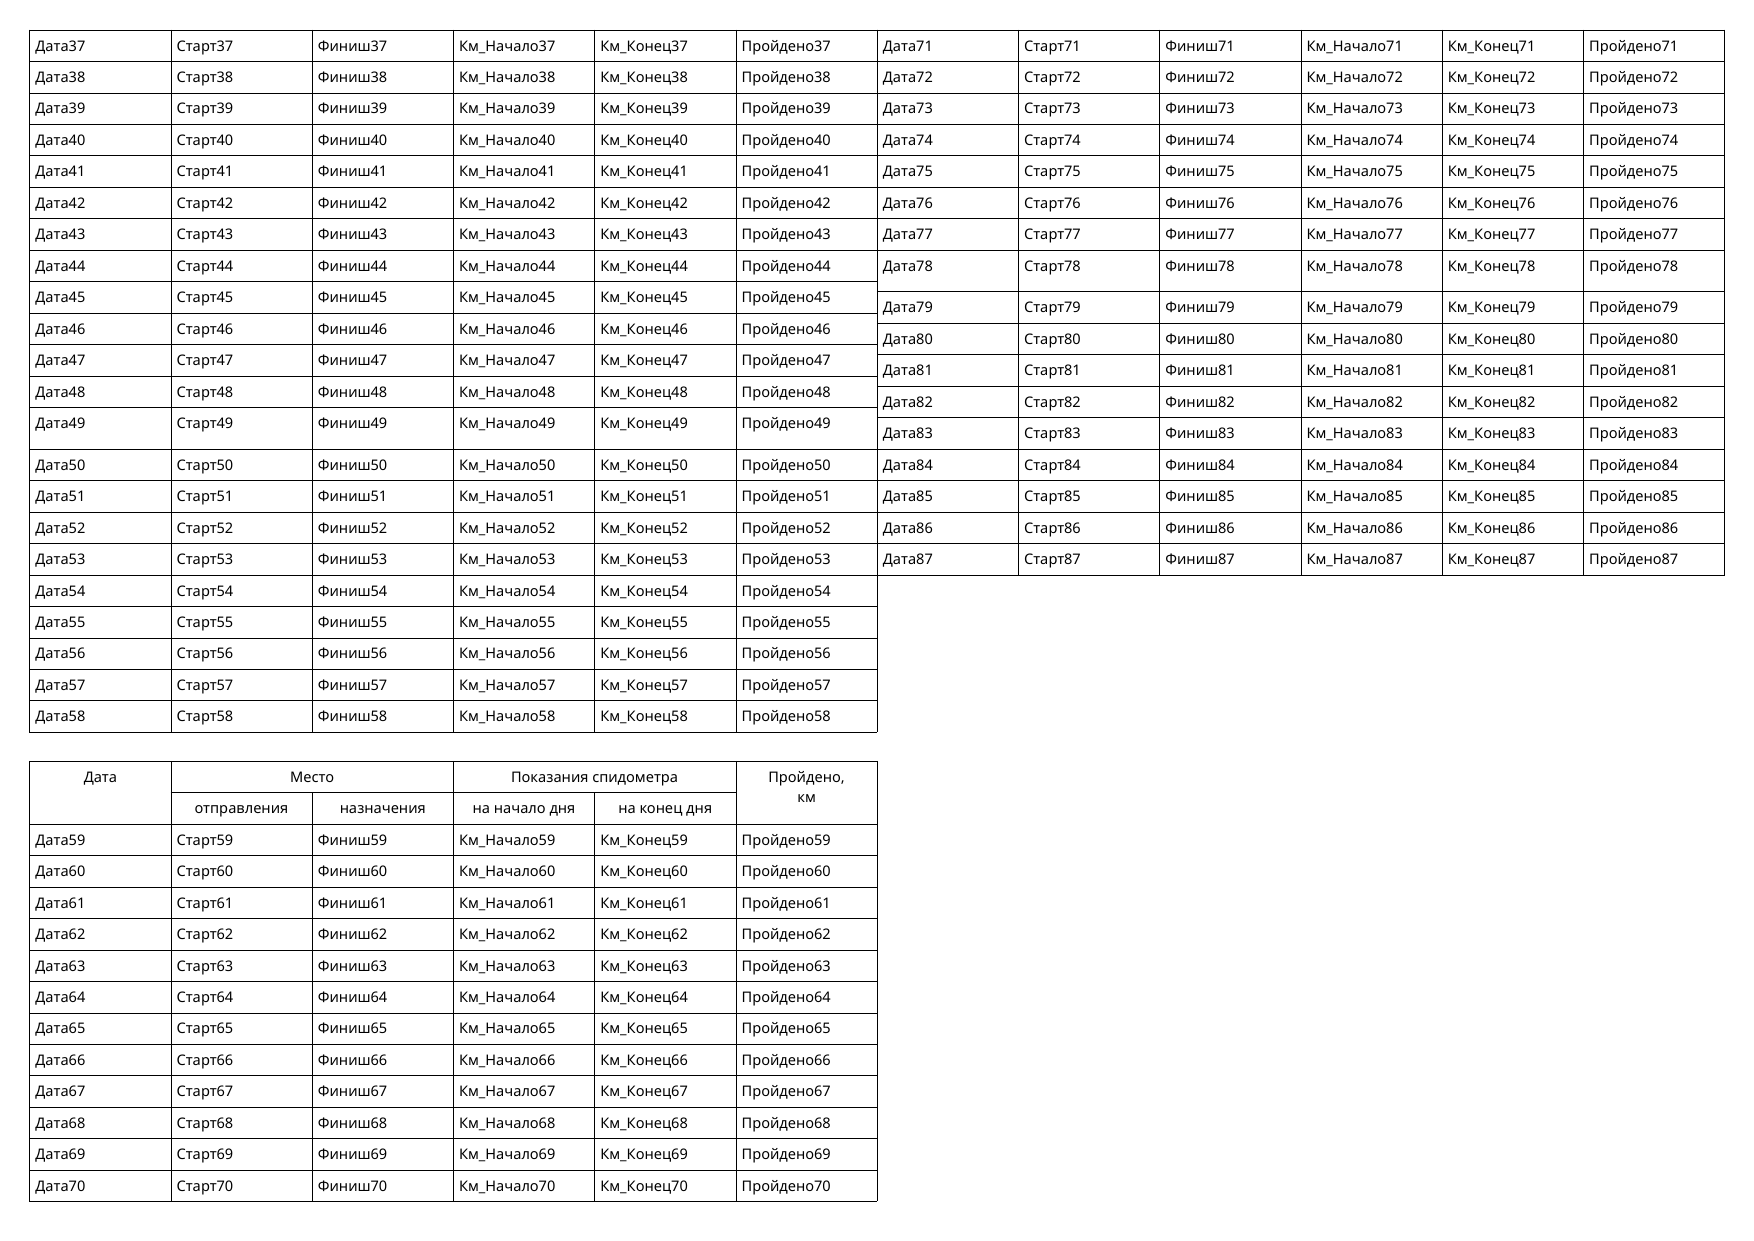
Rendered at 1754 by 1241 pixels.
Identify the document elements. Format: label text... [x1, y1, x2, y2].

table_cell Финиш61 [313, 888, 453, 918]
table_cell Км_Конец73 [1443, 94, 1583, 124]
table_cell Км_Конец67 [595, 1076, 736, 1107]
table_cell Финиш51 [313, 481, 453, 512]
table_cell Пройдено57 [737, 670, 877, 700]
table_cell Финиш58 [313, 701, 453, 732]
table_cell Финиш60 [313, 856, 453, 887]
table_cell Дата67 [30, 1076, 171, 1107]
table_cell Пройдено42 [737, 188, 877, 218]
table_cell Км_Конец47 [595, 345, 736, 376]
table_cell Км_Конец56 [595, 639, 736, 669]
table_cell Старт42 [172, 188, 312, 218]
table_cell Пройдено84 [1584, 450, 1724, 480]
table_cell Старт59 [172, 825, 312, 855]
table_cell Финиш86 [1160, 513, 1301, 543]
table_cell Км_Конец55 [595, 607, 736, 637]
table_cell Дата65 [30, 1014, 171, 1044]
table_cell Км_Конец87 [1443, 544, 1583, 574]
table_cell Км_Начало46 [454, 314, 594, 344]
table_cell Км_Начало57 [454, 670, 594, 700]
table_cell Финиш53 [313, 544, 453, 574]
table_cell Пройдено53 [737, 544, 877, 574]
table_cell Км_Конец46 [595, 314, 736, 344]
table_cell Км_Начало73 [1302, 94, 1442, 124]
table_cell Км_Конец84 [1443, 450, 1583, 480]
table_cell Дата84 [878, 450, 1018, 480]
table_cell Км_Конец60 [595, 856, 736, 887]
table_cell Финиш62 [313, 919, 453, 949]
table_cell Старт76 [1019, 188, 1159, 218]
table_cell Км_Конец59 [595, 825, 736, 855]
table_cell Финиш66 [313, 1045, 453, 1075]
table_cell Дата57 [30, 670, 171, 700]
table_cell Дата52 [30, 513, 171, 543]
table_cell Пройдено80 [1584, 324, 1724, 354]
table_cell Км_Конец45 [595, 282, 736, 313]
table_cell Км_Начало41 [454, 156, 594, 187]
table_cell Км_Конец74 [1443, 125, 1583, 155]
table_cell Км_Конец78 [1443, 251, 1583, 291]
table_cell Км_Конец57 [595, 670, 736, 700]
table_cell Км_Конец83 [1443, 418, 1583, 449]
table_cell Старт62 [172, 919, 312, 949]
table_cell Км_Конец68 [595, 1108, 736, 1138]
table_cell Старт51 [172, 481, 312, 512]
table_cell Старт56 [172, 639, 312, 669]
table_cell Км_Начало79 [1302, 292, 1442, 323]
table_cell Пройдено67 [737, 1076, 877, 1107]
table_cell Пройдено58 [737, 701, 877, 732]
table_cell Старт60 [172, 856, 312, 887]
table_cell Дата60 [30, 856, 171, 887]
table_cell Пройдено48 [737, 377, 877, 407]
table_cell Пройдено46 [737, 314, 877, 344]
table_cell Финиш41 [313, 156, 453, 187]
table_cell Км_Конец63 [595, 951, 736, 981]
table_cell Старт43 [172, 219, 312, 250]
table_cell Дата72 [878, 62, 1018, 92]
table_cell Финиш63 [313, 951, 453, 981]
table_cell Старт75 [1019, 156, 1159, 187]
table_cell Старт73 [1019, 94, 1159, 124]
table_cell Дата55 [30, 607, 171, 637]
table_cell Дата38 [30, 62, 171, 92]
table_cell Финиш87 [1160, 544, 1301, 574]
table_cell Старт40 [172, 125, 312, 155]
table_cell Финиш71 [1160, 31, 1301, 61]
table_cell Км_Начало47 [454, 345, 594, 376]
table_cell на начало дня [454, 793, 594, 824]
table_cell Финиш56 [313, 639, 453, 669]
table_cell Пройдено78 [1584, 251, 1724, 291]
table_cell Пройдено44 [737, 251, 877, 281]
table_cell Км_Начало61 [454, 888, 594, 918]
table_cell Км_Начало86 [1302, 513, 1442, 543]
table_cell Км_Начало63 [454, 951, 594, 981]
table_cell Пройдено81 [1584, 355, 1724, 386]
table_cell Км_Конец54 [595, 576, 736, 606]
table_cell Старт39 [172, 94, 312, 124]
table_cell Км_Конец77 [1443, 219, 1583, 250]
table_cell Км_Начало45 [454, 282, 594, 313]
table_cell Дата39 [30, 94, 171, 124]
table_cell Финиш74 [1160, 125, 1301, 155]
table_cell на конец дня [595, 793, 736, 824]
table_cell Старт66 [172, 1045, 312, 1075]
table_cell Финиш57 [313, 670, 453, 700]
table_cell Км_Начало84 [1302, 450, 1442, 480]
table_cell Км_Начало53 [454, 544, 594, 574]
table_cell Км_Начало67 [454, 1076, 594, 1107]
table_cell Км_Конец66 [595, 1045, 736, 1075]
table_cell Дата56 [30, 639, 171, 669]
table_cell Дата63 [30, 951, 171, 981]
table_cell Км_Конец64 [595, 982, 736, 1012]
table_cell Пройдено59 [737, 825, 877, 855]
table_cell Км_Начало85 [1302, 481, 1442, 512]
table_cell Старт84 [1019, 450, 1159, 480]
table_cell Км_Конец40 [595, 125, 736, 155]
table_cell Финиш49 [313, 408, 453, 449]
table_cell Дата78 [878, 251, 1018, 291]
table_cell Финиш64 [313, 982, 453, 1012]
table_cell Финиш69 [313, 1139, 453, 1170]
table_cell Пройдено63 [737, 951, 877, 981]
table_cell Км_Конец80 [1443, 324, 1583, 354]
table_cell Старт46 [172, 314, 312, 344]
table_cell Пройдено77 [1584, 219, 1724, 250]
table_cell Км_Начало38 [454, 62, 594, 92]
table_cell Старт54 [172, 576, 312, 606]
table_cell Км_Конец76 [1443, 188, 1583, 218]
table_cell Км_Конец48 [595, 377, 736, 407]
table_cell Пройдено56 [737, 639, 877, 669]
table_cell Финиш39 [313, 94, 453, 124]
table_cell Дата81 [878, 355, 1018, 386]
table_cell Старт85 [1019, 481, 1159, 512]
table_cell Финиш73 [1160, 94, 1301, 124]
table_cell Пройдено64 [737, 982, 877, 1012]
table_cell Дата44 [30, 251, 171, 281]
table_cell Пройдено73 [1584, 94, 1724, 124]
table_cell Пройдено85 [1584, 481, 1724, 512]
table_cell Дата61 [30, 888, 171, 918]
table_cell Финиш55 [313, 607, 453, 637]
table_header Место [172, 762, 453, 792]
table_cell Пройдено55 [737, 607, 877, 637]
table_cell Старт79 [1019, 292, 1159, 323]
table_cell Пройдено71 [1584, 31, 1724, 61]
table_cell Пройдено65 [737, 1014, 877, 1044]
table_cell Км_Конец61 [595, 888, 736, 918]
table_cell Дата43 [30, 219, 171, 250]
table_cell Пройдено83 [1584, 418, 1724, 449]
table_cell Финиш47 [313, 345, 453, 376]
table_cell Пройдено40 [737, 125, 877, 155]
table_cell Пройдено82 [1584, 387, 1724, 417]
table_cell Км_Начало64 [454, 982, 594, 1012]
table_cell Финиш52 [313, 513, 453, 543]
table_cell Финиш82 [1160, 387, 1301, 417]
table_cell Км_Начало37 [454, 31, 594, 61]
table_cell Финиш77 [1160, 219, 1301, 250]
table_cell Дата45 [30, 282, 171, 313]
table_cell Финиш45 [313, 282, 453, 313]
table_cell Старт71 [1019, 31, 1159, 61]
table_cell Дата74 [878, 125, 1018, 155]
table_cell Пройдено45 [737, 282, 877, 313]
table_cell Старт80 [1019, 324, 1159, 354]
table_cell Пройдено66 [737, 1045, 877, 1075]
table_cell назначения [313, 793, 453, 824]
table_cell Км_Конец79 [1443, 292, 1583, 323]
table_cell Пройдено61 [737, 888, 877, 918]
table_cell Км_Конец51 [595, 481, 736, 512]
table_cell Км_Конец85 [1443, 481, 1583, 512]
table_cell Финиш70 [313, 1171, 453, 1201]
table_cell Дата40 [30, 125, 171, 155]
table_cell Км_Конец58 [595, 701, 736, 732]
table_cell Км_Начало68 [454, 1108, 594, 1138]
table_cell Дата66 [30, 1045, 171, 1075]
table_cell Пройдено50 [737, 450, 877, 480]
table_cell Финиш38 [313, 62, 453, 92]
table_cell Старт52 [172, 513, 312, 543]
table_cell Финиш75 [1160, 156, 1301, 187]
table_cell Км_Конец70 [595, 1171, 736, 1201]
table_cell Старт83 [1019, 418, 1159, 449]
table_cell Км_Конец75 [1443, 156, 1583, 187]
table_cell Дата73 [878, 94, 1018, 124]
table_cell Дата51 [30, 481, 171, 512]
table_cell Дата37 [30, 31, 171, 61]
table_cell Дата82 [878, 387, 1018, 417]
table_cell Км_Начало66 [454, 1045, 594, 1075]
table_cell Пройдено38 [737, 62, 877, 92]
table_cell Дата64 [30, 982, 171, 1012]
table_cell Км_Начало87 [1302, 544, 1442, 574]
table_cell Дата41 [30, 156, 171, 187]
table_cell Дата75 [878, 156, 1018, 187]
table_cell Км_Начало70 [454, 1171, 594, 1201]
table_cell Финиш84 [1160, 450, 1301, 480]
table_cell Км_Конец49 [595, 408, 736, 449]
table_cell Старт81 [1019, 355, 1159, 386]
table_cell Дата69 [30, 1139, 171, 1170]
table_cell Старт77 [1019, 219, 1159, 250]
table_cell Пройдено39 [737, 94, 877, 124]
table_cell Пройдено62 [737, 919, 877, 949]
table_cell Дата70 [30, 1171, 171, 1201]
table_cell Пройдено51 [737, 481, 877, 512]
table_cell Финиш43 [313, 219, 453, 250]
table_cell Дата68 [30, 1108, 171, 1138]
table_cell Пройдено49 [737, 408, 877, 449]
table_cell Км_Конец42 [595, 188, 736, 218]
table_cell Км_Конец41 [595, 156, 736, 187]
table_cell Пройдено72 [1584, 62, 1724, 92]
table_cell Финиш83 [1160, 418, 1301, 449]
table_cell Старт65 [172, 1014, 312, 1044]
table_cell Дата46 [30, 314, 171, 344]
table_cell Старт41 [172, 156, 312, 187]
table_cell Пройдено52 [737, 513, 877, 543]
table_cell Пройдено70 [737, 1171, 877, 1201]
table_cell Км_Конец81 [1443, 355, 1583, 386]
table_cell Финиш37 [313, 31, 453, 61]
table_cell Км_Конец44 [595, 251, 736, 281]
table_cell Пройдено75 [1584, 156, 1724, 187]
table_cell Пройдено37 [737, 31, 877, 61]
table_cell Дата50 [30, 450, 171, 480]
table_cell Старт82 [1019, 387, 1159, 417]
table_cell Км_Конец37 [595, 31, 736, 61]
table_cell Финиш54 [313, 576, 453, 606]
table_cell Старт63 [172, 951, 312, 981]
table_cell Км_Конец50 [595, 450, 736, 480]
table_cell Финиш42 [313, 188, 453, 218]
table_cell Км_Конец39 [595, 94, 736, 124]
table_cell Км_Начало52 [454, 513, 594, 543]
table_cell Дата83 [878, 418, 1018, 449]
table_header Показания спидометра [454, 762, 736, 792]
table_cell Старт37 [172, 31, 312, 61]
table_cell Старт45 [172, 282, 312, 313]
table_cell Км_Начало76 [1302, 188, 1442, 218]
table_cell Км_Конец38 [595, 62, 736, 92]
table_cell Старт53 [172, 544, 312, 574]
table_cell Дата62 [30, 919, 171, 949]
table_cell Км_Начало54 [454, 576, 594, 606]
table_cell Дата48 [30, 377, 171, 407]
table_cell Км_Начало71 [1302, 31, 1442, 61]
table_cell Км_Конец65 [595, 1014, 736, 1044]
table_cell Км_Начало55 [454, 607, 594, 637]
table_cell Км_Начало69 [454, 1139, 594, 1170]
table_cell Дата86 [878, 513, 1018, 543]
table_cell Пройдено79 [1584, 292, 1724, 323]
table_cell Финиш85 [1160, 481, 1301, 512]
table_cell Финиш44 [313, 251, 453, 281]
table_cell Дата54 [30, 576, 171, 606]
table_cell Дата71 [878, 31, 1018, 61]
table_cell Дата59 [30, 825, 171, 855]
table_cell Км_Начало83 [1302, 418, 1442, 449]
table_cell Старт67 [172, 1076, 312, 1107]
table_cell Км_Начало49 [454, 408, 594, 449]
table_cell Старт70 [172, 1171, 312, 1201]
table_cell Старт68 [172, 1108, 312, 1138]
table_cell Пройдено74 [1584, 125, 1724, 155]
table_cell Км_Начало42 [454, 188, 594, 218]
table_cell Км_Конец69 [595, 1139, 736, 1170]
table_cell Финиш81 [1160, 355, 1301, 386]
table_cell Пройдено60 [737, 856, 877, 887]
table_cell Дата76 [878, 188, 1018, 218]
table_cell Старт44 [172, 251, 312, 281]
table_cell Км_Начало39 [454, 94, 594, 124]
table_cell Км_Начало43 [454, 219, 594, 250]
table_cell Дата85 [878, 481, 1018, 512]
table_cell Пройдено68 [737, 1108, 877, 1138]
table_cell Старт48 [172, 377, 312, 407]
table_cell Км_Начало81 [1302, 355, 1442, 386]
table_cell Км_Начало78 [1302, 251, 1442, 291]
table_cell Км_Начало82 [1302, 387, 1442, 417]
table_cell Км_Начало62 [454, 919, 594, 949]
table_cell Км_Конец53 [595, 544, 736, 574]
table_cell Старт38 [172, 62, 312, 92]
table_cell Пройдено76 [1584, 188, 1724, 218]
table_cell Пройдено86 [1584, 513, 1724, 543]
table_cell Км_Конец72 [1443, 62, 1583, 92]
table_cell Старт57 [172, 670, 312, 700]
table_header Пройдено, км [737, 762, 877, 824]
table_cell Дата53 [30, 544, 171, 574]
table_cell Км_Конец71 [1443, 31, 1583, 61]
table_cell Км_Конец86 [1443, 513, 1583, 543]
table_cell Старт74 [1019, 125, 1159, 155]
table_cell Км_Начало50 [454, 450, 594, 480]
table_cell Км_Конец43 [595, 219, 736, 250]
table_cell Старт61 [172, 888, 312, 918]
table_cell Финиш65 [313, 1014, 453, 1044]
table_cell Дата77 [878, 219, 1018, 250]
table_cell Пройдено41 [737, 156, 877, 187]
table_cell Км_Начало59 [454, 825, 594, 855]
table_cell Старт72 [1019, 62, 1159, 92]
table_cell Км_Начало58 [454, 701, 594, 732]
table_cell Старт78 [1019, 251, 1159, 291]
table_cell Финиш48 [313, 377, 453, 407]
table_cell Дата49 [30, 408, 171, 449]
table_cell Финиш76 [1160, 188, 1301, 218]
table_cell Км_Начало74 [1302, 125, 1442, 155]
table_cell Км_Начало60 [454, 856, 594, 887]
table_cell Км_Начало40 [454, 125, 594, 155]
table_cell Км_Начало75 [1302, 156, 1442, 187]
table_cell Км_Начало44 [454, 251, 594, 281]
table_cell Км_Начало65 [454, 1014, 594, 1044]
table_cell отправления [172, 793, 312, 824]
table_cell Дата79 [878, 292, 1018, 323]
table_cell Старт64 [172, 982, 312, 1012]
table_cell Старт58 [172, 701, 312, 732]
table_cell Финиш50 [313, 450, 453, 480]
table_cell Дата80 [878, 324, 1018, 354]
table_cell Старт47 [172, 345, 312, 376]
table_cell Пройдено69 [737, 1139, 877, 1170]
table_cell Км_Конец62 [595, 919, 736, 949]
table_cell Старт50 [172, 450, 312, 480]
table_cell Финиш80 [1160, 324, 1301, 354]
table_cell Пройдено47 [737, 345, 877, 376]
table_cell Пройдено54 [737, 576, 877, 606]
table_cell Финиш59 [313, 825, 453, 855]
table_cell Финиш67 [313, 1076, 453, 1107]
table_cell Финиш79 [1160, 292, 1301, 323]
table_cell Км_Конец52 [595, 513, 736, 543]
table_cell Дата47 [30, 345, 171, 376]
table_cell Старт87 [1019, 544, 1159, 574]
table_cell Км_Конец82 [1443, 387, 1583, 417]
table_cell Км_Начало51 [454, 481, 594, 512]
table_cell Км_Начало80 [1302, 324, 1442, 354]
table_header Дата [30, 762, 171, 824]
table_cell Км_Начало48 [454, 377, 594, 407]
table_cell Пройдено87 [1584, 544, 1724, 574]
table_cell Финиш72 [1160, 62, 1301, 92]
table_cell Дата87 [878, 544, 1018, 574]
table_cell Старт69 [172, 1139, 312, 1170]
table_cell Старт49 [172, 408, 312, 449]
table_cell Км_Начало72 [1302, 62, 1442, 92]
table_cell Старт55 [172, 607, 312, 637]
table_cell Финиш46 [313, 314, 453, 344]
table_cell Финиш68 [313, 1108, 453, 1138]
table_cell Старт86 [1019, 513, 1159, 543]
table_cell Дата42 [30, 188, 171, 218]
table_cell Км_Начало77 [1302, 219, 1442, 250]
table_cell Пройдено43 [737, 219, 877, 250]
table_cell Км_Начало56 [454, 639, 594, 669]
table_cell Дата58 [30, 701, 171, 732]
table_cell Финиш78 [1160, 251, 1301, 291]
table_cell Финиш40 [313, 125, 453, 155]
